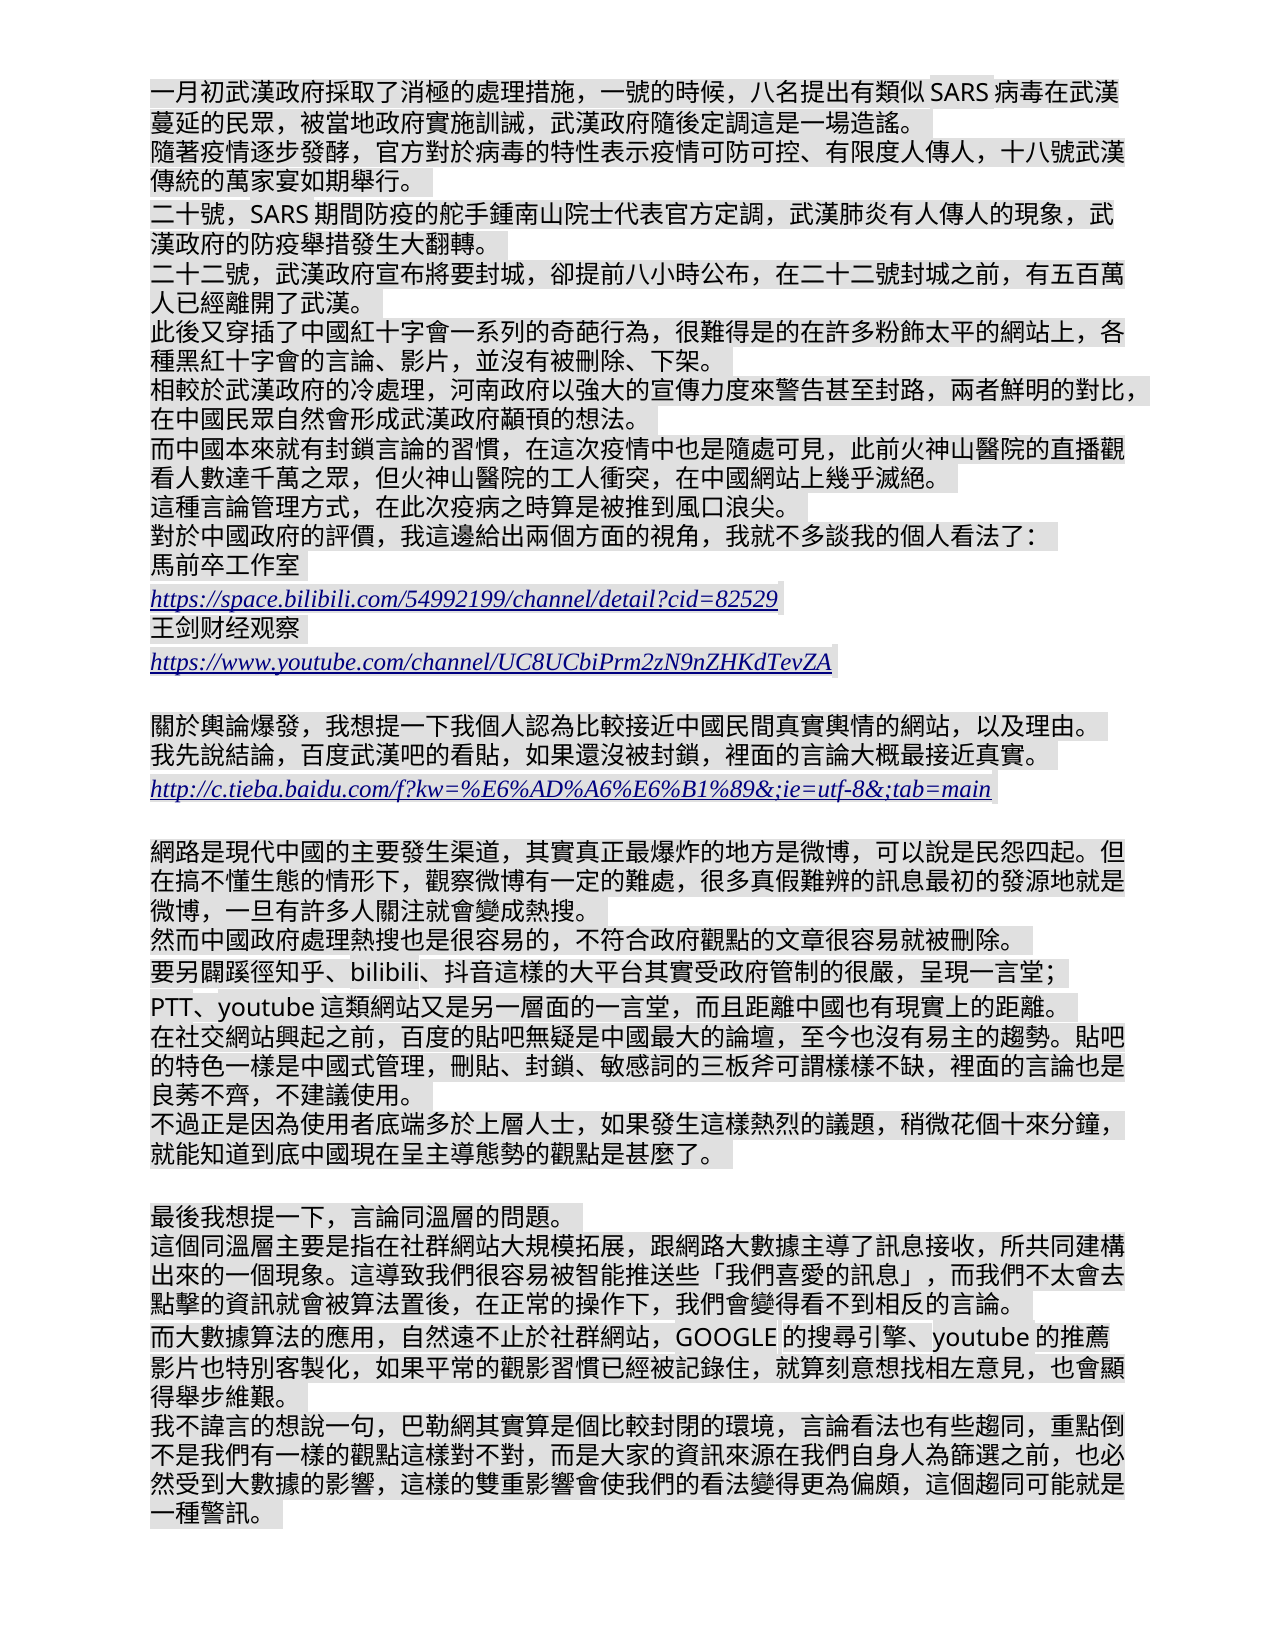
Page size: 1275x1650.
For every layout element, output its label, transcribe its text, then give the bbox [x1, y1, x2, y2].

text 武漢的疫情在這段期間鬧得相當大，對於疫情的起源、中國政府的處置方式、網路輿論爆炸的狀況，我看到各種解釋，我這邊想分享一下我觀察的方式跟一些不成熟的看法。 首先關於疫情的起源，這個部分大致上有三種說法： 第一種說法認為，病毒來源於野生動物，比較多的科學證據表示，武漢肺炎病毒的原始宿主應該是蝙蝠，會跟人接觸的原因，來自於人們購食野味的習慣，至於是有人吃了蝙蝠，或吃了因蝙蝠傳染帶病的其他野味，則因受懷疑的疫源地華南海鮮市場，在調查前經過清理而無法溯源。 第二種跟第三種說法有點類似，都覺得這是人造病毒，只是指涉的對象不同，有人覺得武漢P4級別的研究中心，出現了管理問題，導致研究中的病毒外洩。還有一種則覺得是美國投放的病毒。 關於病毒本身的解說，可以參考回形針：关于新冠肺炎的一切 https://www.bilibili.com/video/av86216616?from=search&;seid=10876508854935381874 李永樂老師：“冠状病毒”是什么 https://www.bilibili.com/video/av85537015 關於流行病學的研究和調查，可以參考天津一場記者會 https://www.bilibili.com/video/av86483602?from=search&;seid=6111022564155726395 關於蝙蝠可以參考一下龍女之聲的人类贪欲打开的瘟疫之门 https://www.bilibili.com/video/av85339275 第二步則是檢閱一下中國政府、武漢政府的各種作為： 第一批疑似病例是十二月出現，並且有證據表明人傳人的現象存在。 一月初武漢政府採取了消極的處理措施，一號的時候，八名提出有類似SARS病毒在武漢蔓延的民眾，被當地政府實施訓誡，武漢政府隨後定調這是一場造謠。 隨著疫情逐步發酵，官方對於病毒的特性表示疫情可防可控、有限度人傳人，十八號武漢傳統的萬家宴如期舉行。 二十號，SARS期間防疫的舵手鍾南山院士代表官方定調，武漢肺炎有人傳人的現象，武漢政府的防疫舉措發生大翻轉。 二十二號，武漢政府宣布將要封城，卻提前八小時公布，在二十二號封城之前，有五百萬人已經離開了武漢。 此後又穿插了中國紅十字會一系列的奇葩行為，很難得是的在許多粉飾太平的網站上，各種黑紅十字會的言論、影片，並沒有被刪除、下架。 相較於武漢政府的冷處理，河南政府以強大的宣傳力度來警告甚至封路，兩者鮮明的對比，在中國民眾自然會形成武漢政府顢頇的想法。 而中國本來就有封鎖言論的習慣，在這次疫情中也是隨處可見，此前火神山醫院的直播觀看人數達千萬之眾，但火神山醫院的工人衝突，在中國網站上幾乎滅絕。 這種言論管理方式，在此次疫病之時算是被推到風口浪尖。 對於中國政府的評價，我這邊給出兩個方面的視角，我就不多談我的個人看法了： 馬前卒工作室 https://space.bilibili.com/54992199/channel/detail?cid=82529 王剑财经观察 https://www.youtube.com/channel/UC8UCbiPrm2zN9nZHKdTevZA 關於輿論爆發，我想提一下我個人認為比較接近中國民間真實輿情的網站，以及理由。 我先說結論，百度武漢吧的看貼，如果還沒被封鎖，裡面的言論大概最接近真實。 http://c.tieba.baidu.com/f?kw=%E6%AD%A6%E6%B1%89&;ie=utf-8&;tab=main 網路是現代中國的主要發生渠道，其實真正最爆炸的地方是微博，可以說是民怨四起。但在搞不懂生態的情形下，觀察微博有一定的難處，很多真假難辨的訊息最初的發源地就是微博，一旦有許多人關注就會變成熱搜。 然而中國政府處理熱搜也是很容易的，不符合政府觀點的文章很容易就被刪除。 要另闢蹊徑知乎、bilibili、抖音這樣的大平台其實受政府管制的很嚴，呈現一言堂；PTT、youtube這類網站又是另一層面的一言堂，而且距離中國也有現實上的距離。 在社交網站興起之前，百度的貼吧無疑是中國最大的論壇，至今也沒有易主的趨勢。貼吧的特色一樣是中國式管理，刪貼、封鎖、敏感詞的三板斧可謂樣樣不缺，裡面的言論也是良莠不齊，不建議使用。 不過正是因為使用者底端多於上層人士，如果發生這樣熱烈的議題，稍微花個十來分鐘，就能知道到底中國現在呈主導態勢的觀點是甚麼了。 最後我想提一下，言論同溫層的問題。 這個同溫層主要是指在社群網站大規模拓展，跟網路大數據主導了訊息接收，所共同建構出來的一個現象。這導致我們很容易被智能推送些「我們喜愛的訊息」，而我們不太會去點擊的資訊就會被算法置後，在正常的操作下，我們會變得看不到相反的言論。 而大數據算法的應用，自然遠不止於社群網站，GOOGLE的搜尋引擎、youtube的推薦影片也特別客製化，如果平常的觀影習慣已經被記錄住，就算刻意想找相左意見，也會顯得舉步維艱。 我不諱言的想說一句，巴勒網其實算是個比較封閉的環境，言論看法也有些趨同，重點倒不是我們有一樣的觀點這樣對不對，而是大家的資訊來源在我們自身人為篩選之前，也必然受到大數據的影響，這樣的雙重影響會使我們的看法變得更為偏頗，這個趨同可能就是一種警訊。 關於陳真醫生提到基因病毒的論據，根據我的印象，discovery很早之前就曾經播放過關於基因武器的介紹，在理論範疇內，基因病毒甚至可以做到定位至個人的程度。不過我沒找到當年看到的影片，這個記憶真不真實要打個問號，比較接近的是discovery的2012末日專題影片第五十八分鐘的片段： https://www.bilibili.com/video/av374388/ 只是就如同我前面放的關於流行病學研究的連結，如果是MADE IN AMERICA而美國政府又能做到連中國政府都不敢指責的隱密程度，那也顯得太不可思議了。 針對個人人體的基因技術是存在的，運動場上基因禁藥已經被使用一段時間，在這次東京奧運進行基因檢測，很大程度上就是要防止這種藥物投放。 但即便美國政府是壞的、基因武器也是存在的，這次武漢肺炎如此嚴重，我個人傾向於中國政府的管理責任大於其他，這個結論有兩個含意，其一我個人對資料的判讀結論是，中國政府有治理上的缺失；其次陰謀論的部分我還是不太相信。 [150, 75, 1125, 1563]
